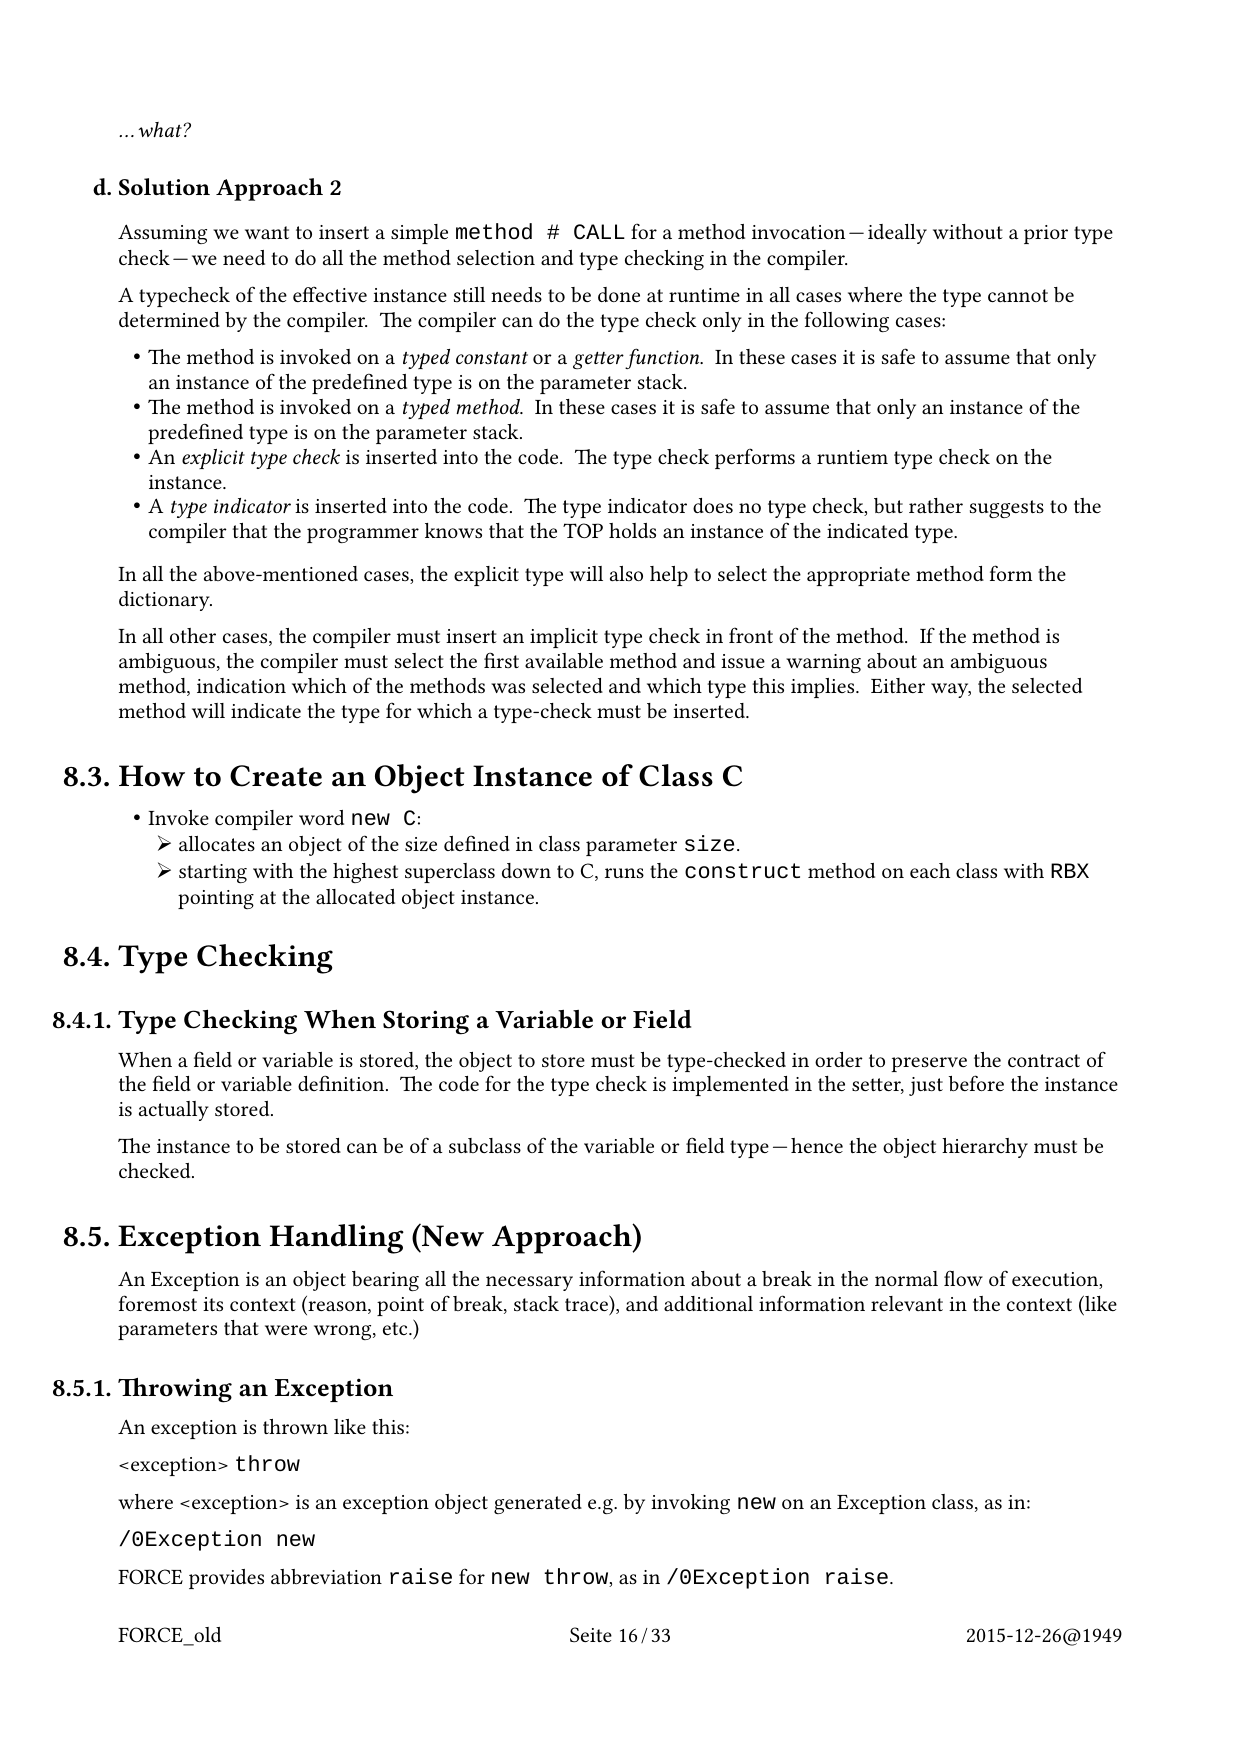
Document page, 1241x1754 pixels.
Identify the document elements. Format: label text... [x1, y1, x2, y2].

text … what? [118, 118, 1122, 143]
subtitle Type Checking When Storing a Variable or Field [118, 1005, 1122, 1035]
text The instance to be stored can be of a subclass of the variable or field type — hence the object hierarchy must be checked. [118, 1134, 1122, 1184]
text <exception> throw [118, 1452, 1122, 1478]
text In all the above-mentioned cases, the explicit type will also help to select the appropriate method form the dictionary. [118, 562, 1122, 612]
subtitle Exception Handling (New Approach) [118, 1218, 1122, 1254]
list starting with the highest superclass down to C, runs the construct method on each class with RBX pointing at the allocated object instance. [156, 858, 1122, 909]
text Assuming we want to insert a simple method # CALL for a method invocation — ideally without a prior type check — we need to do all the method selection and type checking in the compiler. [118, 220, 1122, 271]
text In all other cases, the compiler must insert an implicit type check in front of the method. If the method is ambiguous, the compiler must select the first available method and issue a warning about an ambiguous method, indication which of the methods was selected and which type this implies. Either way, the selected method will indicate the type for which a type-check must be inserted. [118, 624, 1122, 724]
text /0Exception new [118, 1528, 1122, 1553]
list The method is invoked on a typed constant or a getter function. In these cases it is safe to assume that only an instance of the predefined type is on the parameter stack. [133, 345, 1122, 395]
list Invoke compiler word new C: [133, 806, 1122, 832]
subtitle Type Checking [118, 938, 1122, 974]
text FORCE provides abbreviation raise for new throw, as in /0Exception raise. [118, 1565, 1122, 1591]
subtitle Solution Approach 2 [118, 174, 1122, 201]
subtitle How to Create an Object Instance of Class C [118, 758, 1122, 794]
text An exception is thrown like this: [118, 1415, 1122, 1439]
list A type indicator is inserted into the code. The type indicator does no type check, but rather suggests to the compiler that the programmer knows that the TOP holds an instance of the indicated type. [133, 494, 1122, 544]
text An Exception is an object bearing all the necessary information about a break in the normal flow of execution, foremost its context (reason, point of break, stack trace), and additional information relevant in the context (like parameters that were wrong, etc.) [118, 1266, 1122, 1341]
text where <exception> is an exception object generated e. g. by invoking new on an Exception class, as in: [118, 1490, 1122, 1516]
subtitle Throwing an Exception [118, 1373, 1122, 1403]
text A typecheck of the effective instance still needs to be done at runtime in all cases where the type cannot be determined by the compiler. The compiler can do the type check only in the following cases: [118, 283, 1122, 333]
list The method is invoked on a typed method. In these cases it is safe to assume that only an instance of the predefined type is on the parameter stack. [133, 395, 1122, 444]
list allocates an object of the size defined in class parameter size. [156, 832, 1122, 858]
text When a field or variable is stored, the object to store must be type-checked in order to preserve the contract of the field or variable definition. The code for the type check is implemented in the setter, just before the instance is actually stored. [118, 1047, 1122, 1122]
list An explicit type check is inserted into the code. The type check performs a runtiem type check on the instance. [133, 444, 1122, 494]
